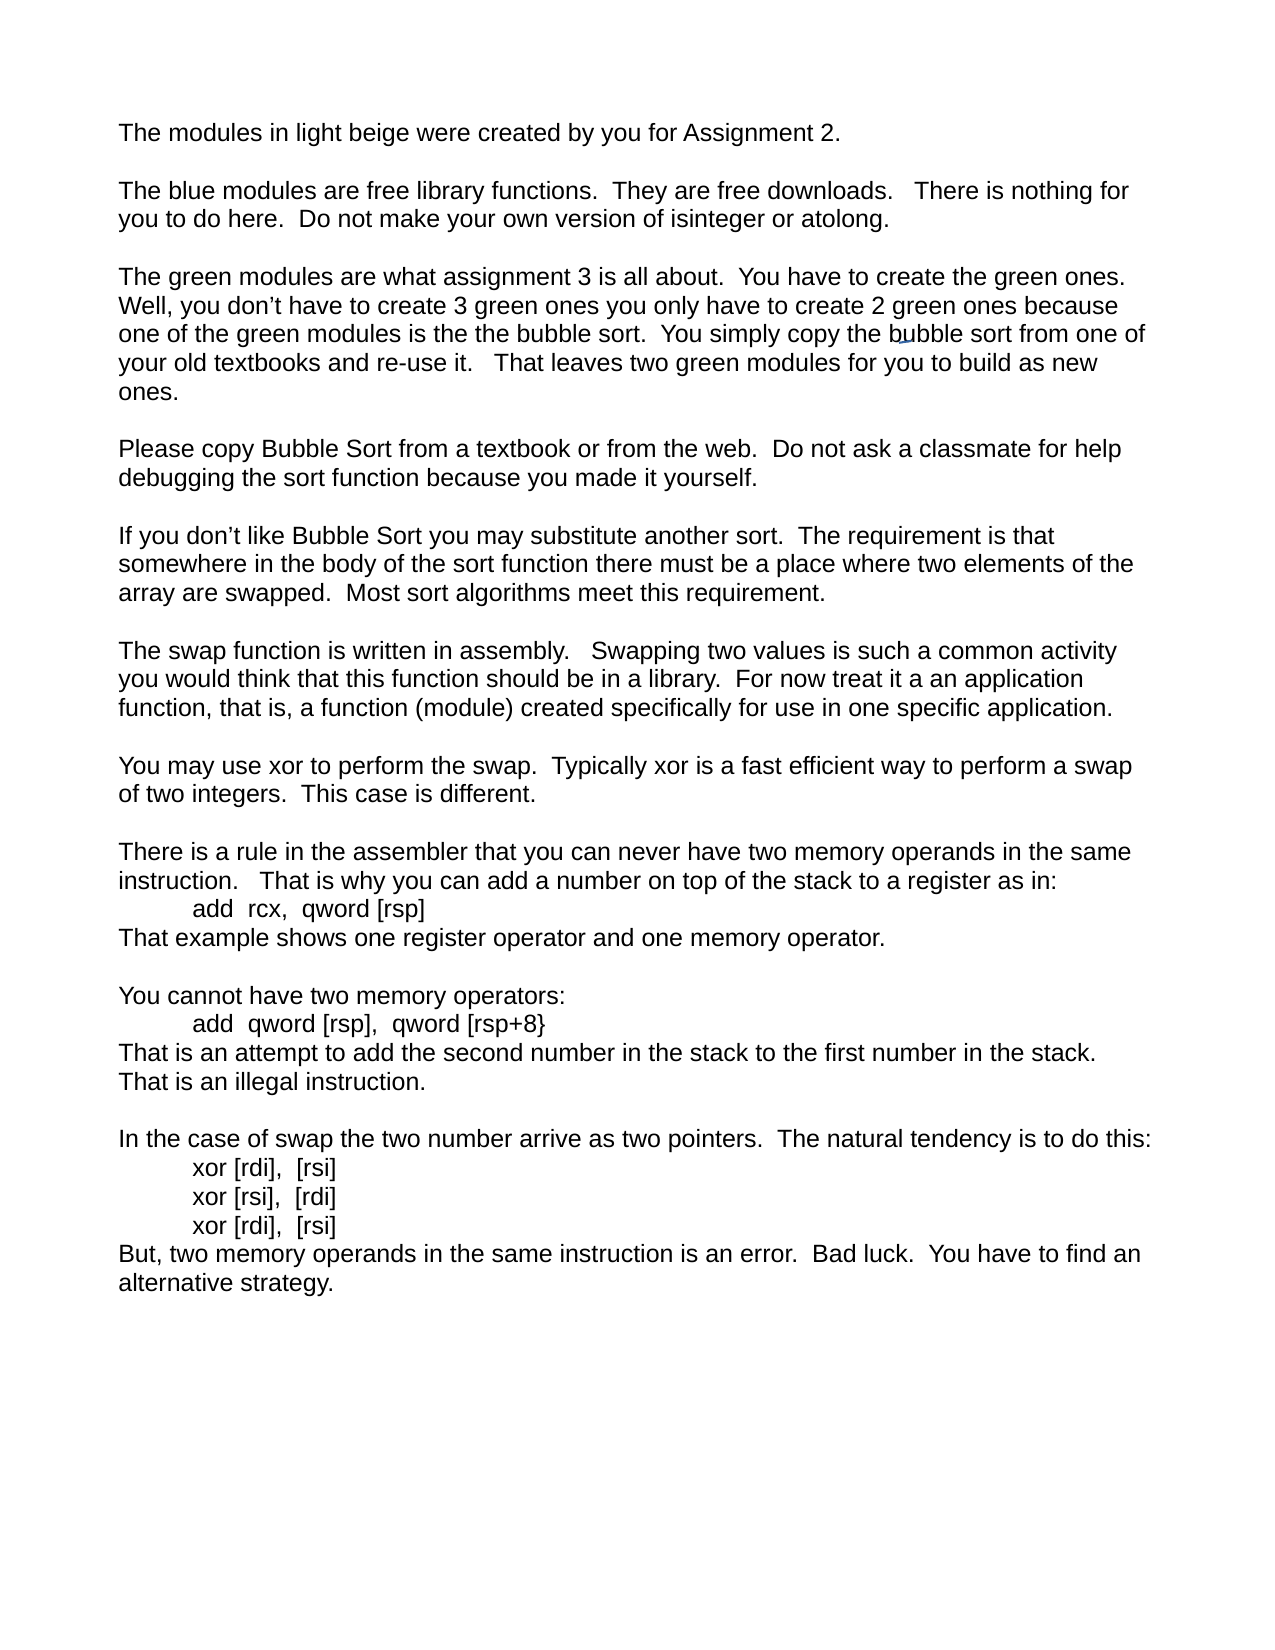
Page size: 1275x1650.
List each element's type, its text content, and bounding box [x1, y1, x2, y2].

text xor [rdi], [rsi] [118, 1153, 1157, 1182]
text That is an attempt to add the second number in the stack to the first number in the stack. That is an illegal instruction. [118, 1038, 1157, 1096]
text xor [rsi], [rdi] [118, 1182, 1157, 1211]
text The swap function is written in assembly. Swapping two values is such a common activity you would think that this function should be in a library. For now treat it a an application function, that is, a function (module) created specifically for use in one specific application. [118, 636, 1157, 722]
text In the case of swap the two number arrive as two pointers. The natural tendency is to do this: [118, 1124, 1157, 1153]
text add rcx, qword [rsp] [118, 894, 1157, 923]
text xor [rdi], [rsi] [118, 1211, 1157, 1239]
text The blue modules are free library functions. They are free downloads. There is nothing for you to do here. Do not make your own version of isinteger or atolong. [118, 176, 1157, 233]
text The modules in light beige were created by you for Assignment 2. [118, 118, 1157, 147]
text There is a rule in the assembler that you can never have two memory operands in the same instruction. That is why you can add a number on top of the stack to a register as in: [118, 837, 1157, 894]
text But, two memory operands in the same instruction is an error. Bad luck. You have to find an alternative strategy. [118, 1239, 1157, 1297]
text You may use xor to perform the swap. Typically xor is a fast efficient way to perform a swap of two integers. This case is different. [118, 751, 1157, 808]
text add qword [rsp], qword [rsp+8} [118, 1009, 1157, 1038]
text If you don’t like Bubble Sort you may substitute another sort. The requirement is that somewhere in the body of the sort function there must be a place where two elements of the array are swapped. Most sort algorithms meet this requirement. [118, 521, 1157, 607]
text That example shows one register operator and one memory operator. [118, 923, 1157, 952]
text You cannot have two memory operators: [118, 981, 1157, 1009]
text Please copy Bubble Sort from a textbook or from the web. Do not ask a classmate for help debugging the sort function because you made it yourself. [118, 434, 1157, 492]
text The green modules are what assignment 3 is all about. You have to create the green ones. Well, you don’t have to create 3 green ones you only have to create 2 green ones because one of the green modules is the the bubble sort. You simply copy the bubble sort from one of your old textbooks and re-use it. That leaves two green modules for you to build as new ones. [118, 262, 1157, 406]
